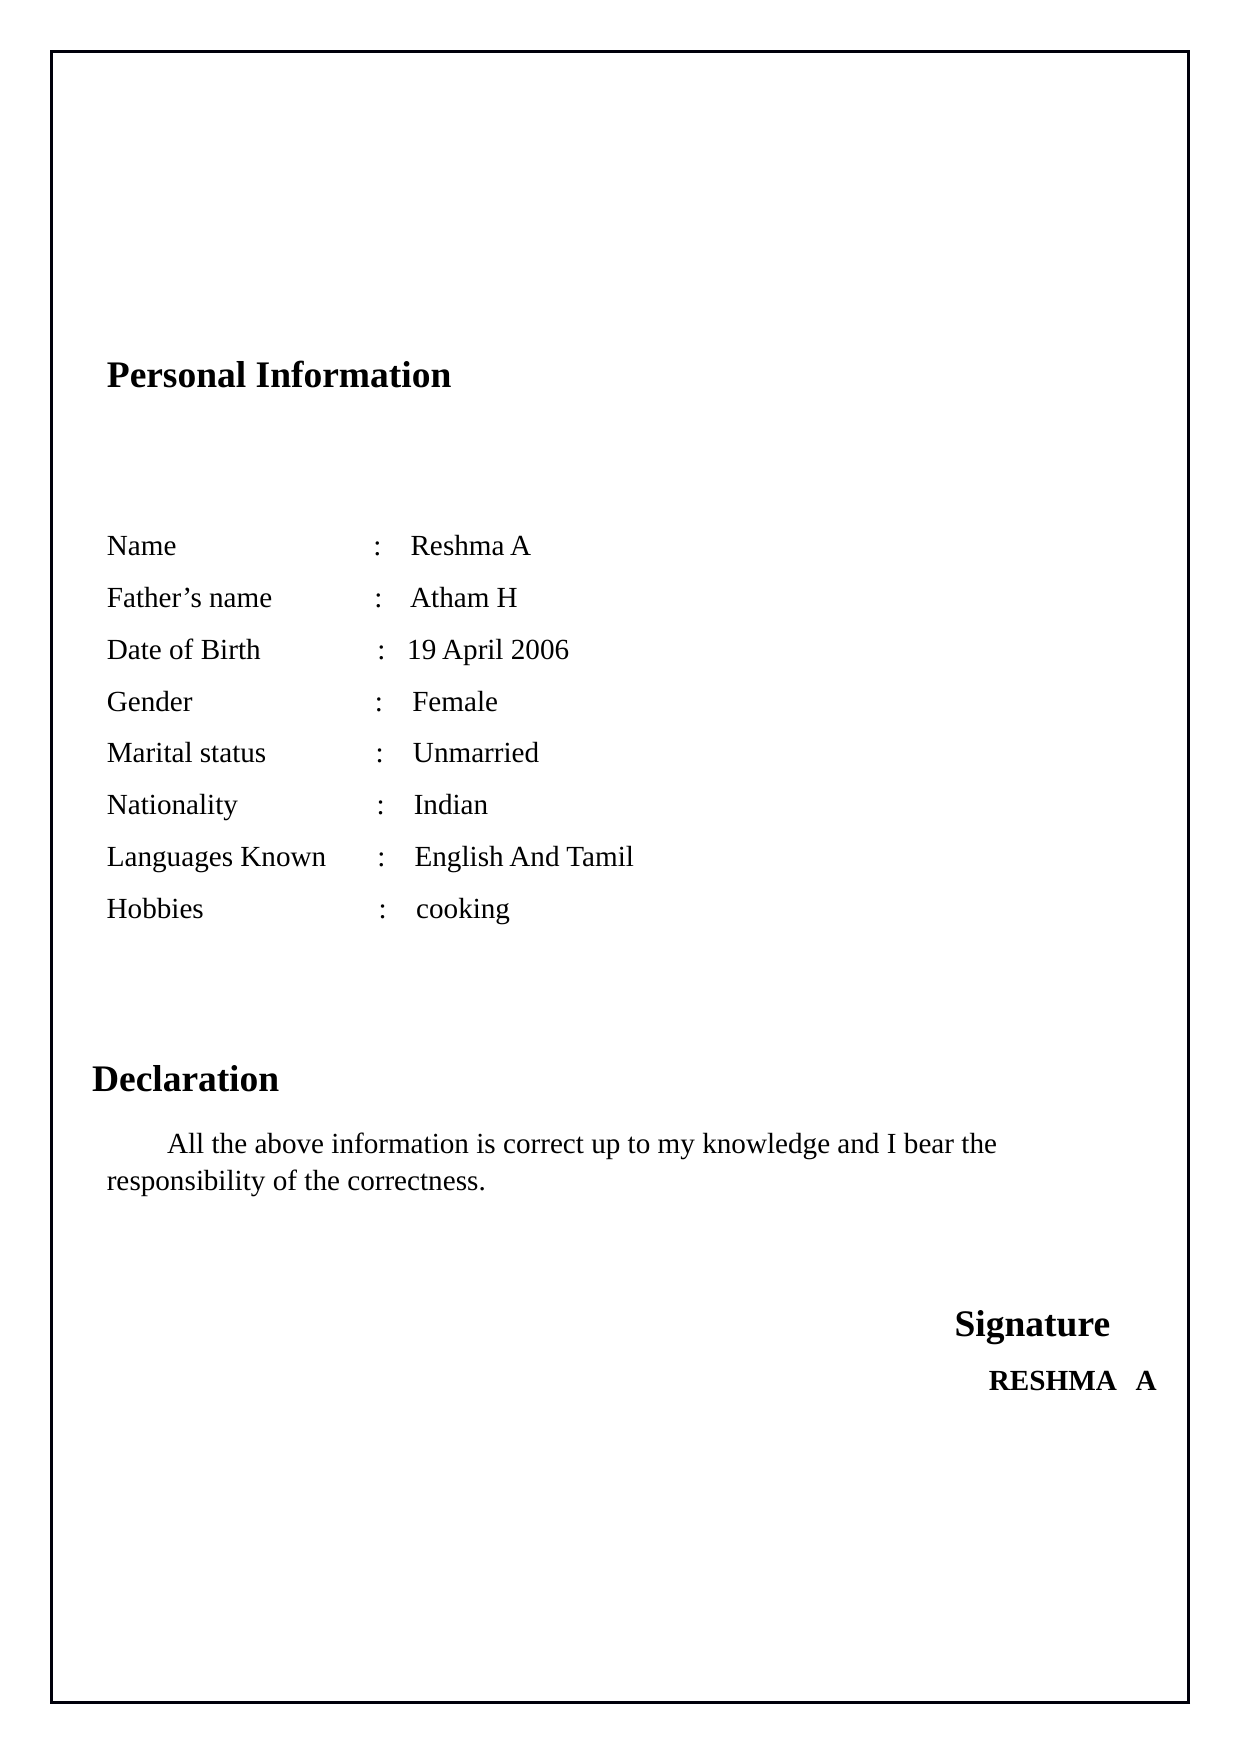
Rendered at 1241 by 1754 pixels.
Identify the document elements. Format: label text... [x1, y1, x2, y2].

text [1190, 684, 1211, 717]
text [1190, 891, 1211, 925]
text [1190, 736, 1211, 769]
text Declaration [92, 1057, 1162, 1100]
text Marital status : Unmarried [107, 736, 1187, 769]
text [1190, 580, 1211, 613]
text Gender : Female [107, 684, 1187, 717]
text All the above information is correct up to my knowledge and I bear the responsibility of the correctness. [92, 1119, 1162, 1197]
text Signature [92, 1301, 1162, 1344]
text RESHMA A [92, 1363, 1162, 1397]
text [1190, 632, 1211, 665]
text Languages Known : English And Tamil [107, 839, 1187, 873]
text Personal Information [107, 352, 1187, 396]
text [1190, 352, 1211, 396]
text Nationality : Indian [107, 787, 1187, 821]
text [1190, 787, 1211, 821]
text Name : Reshma A [107, 528, 1187, 562]
text Date of Birth : 19 April 2006 [107, 632, 1187, 665]
text Father’s name : Atham H [107, 580, 1187, 613]
text [1190, 528, 1211, 562]
text Hobbies : cooking [92, 891, 1187, 925]
text [1190, 839, 1211, 873]
